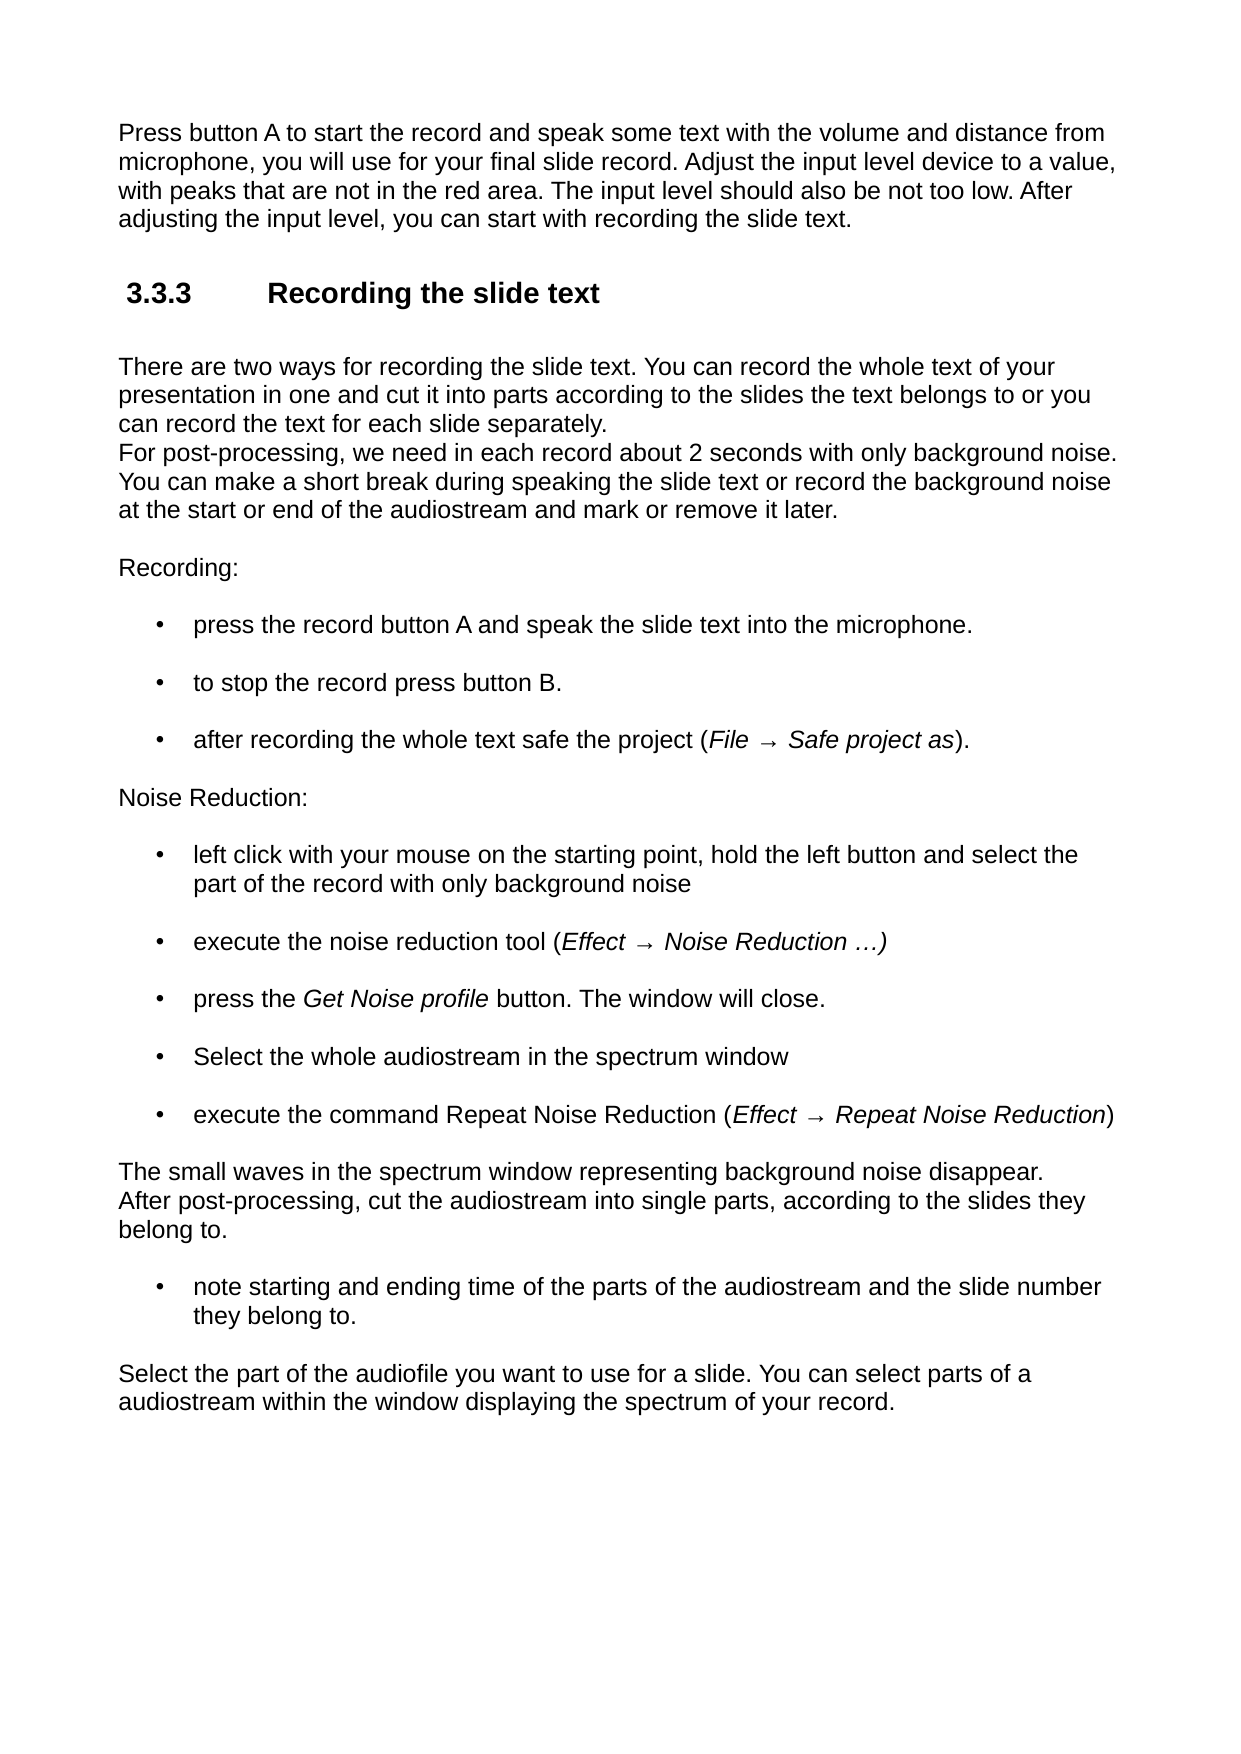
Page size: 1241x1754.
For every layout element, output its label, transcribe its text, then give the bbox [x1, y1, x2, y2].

subtitle Recording the slide text [118, 276, 1122, 310]
text For post-processing, we need in each record about 2 seconds with only background noise. You can make a short break during speaking the slide text or record the background noise at the start or end of the audiostream and mark or remove it later. [118, 438, 1122, 524]
list execute the command Repeat Noise Reduction (Effect → Repeat Noise Reduction) [156, 1100, 1122, 1128]
list to stop the record press button B. [156, 668, 1122, 697]
list left click with your mouse on the starting point, hold the left button and select the part of the record with only background noise [156, 841, 1122, 898]
text The small waves in the spectrum window representing background noise disappear. [118, 1157, 1122, 1186]
text Select the part of the audiofile you want to use for a slide. You can select parts of a audiostream within the window displaying the spectrum of your record. [118, 1359, 1122, 1416]
text Noise Reduction: [118, 783, 1122, 812]
list Select the whole audiostream in the spectrum window [156, 1042, 1122, 1071]
text Recording: [118, 553, 1122, 581]
list note starting and ending time of the parts of the audiostream and the slide number they belong to. [156, 1272, 1122, 1330]
text Press button A to start the record and speak some text with the volume and distance from microphone, you will use for your final slide record. Adjust the input level device to a value, with peaks that are not in the red area. The input level should also be not too low. After adjusting the input level, you can start with recording the slide text. [118, 118, 1122, 233]
list after recording the whole text safe the project (File → Safe project as). [156, 725, 1122, 754]
text There are two ways for recording the slide text. You can record the whole text of your presentation in one and cut it into parts according to the slides the text belongs to or you can record the text for each slide separately. [118, 351, 1122, 438]
list press the Get Noise profile button. The window will close. [156, 984, 1122, 1013]
text After post-processing, cut the audiostream into single parts, according to the slides they belong to. [118, 1186, 1122, 1243]
list press the record button A and speak the slide text into the microphone. [156, 610, 1122, 639]
list execute the noise reduction tool (Effect → Noise Reduction …) [156, 927, 1122, 956]
